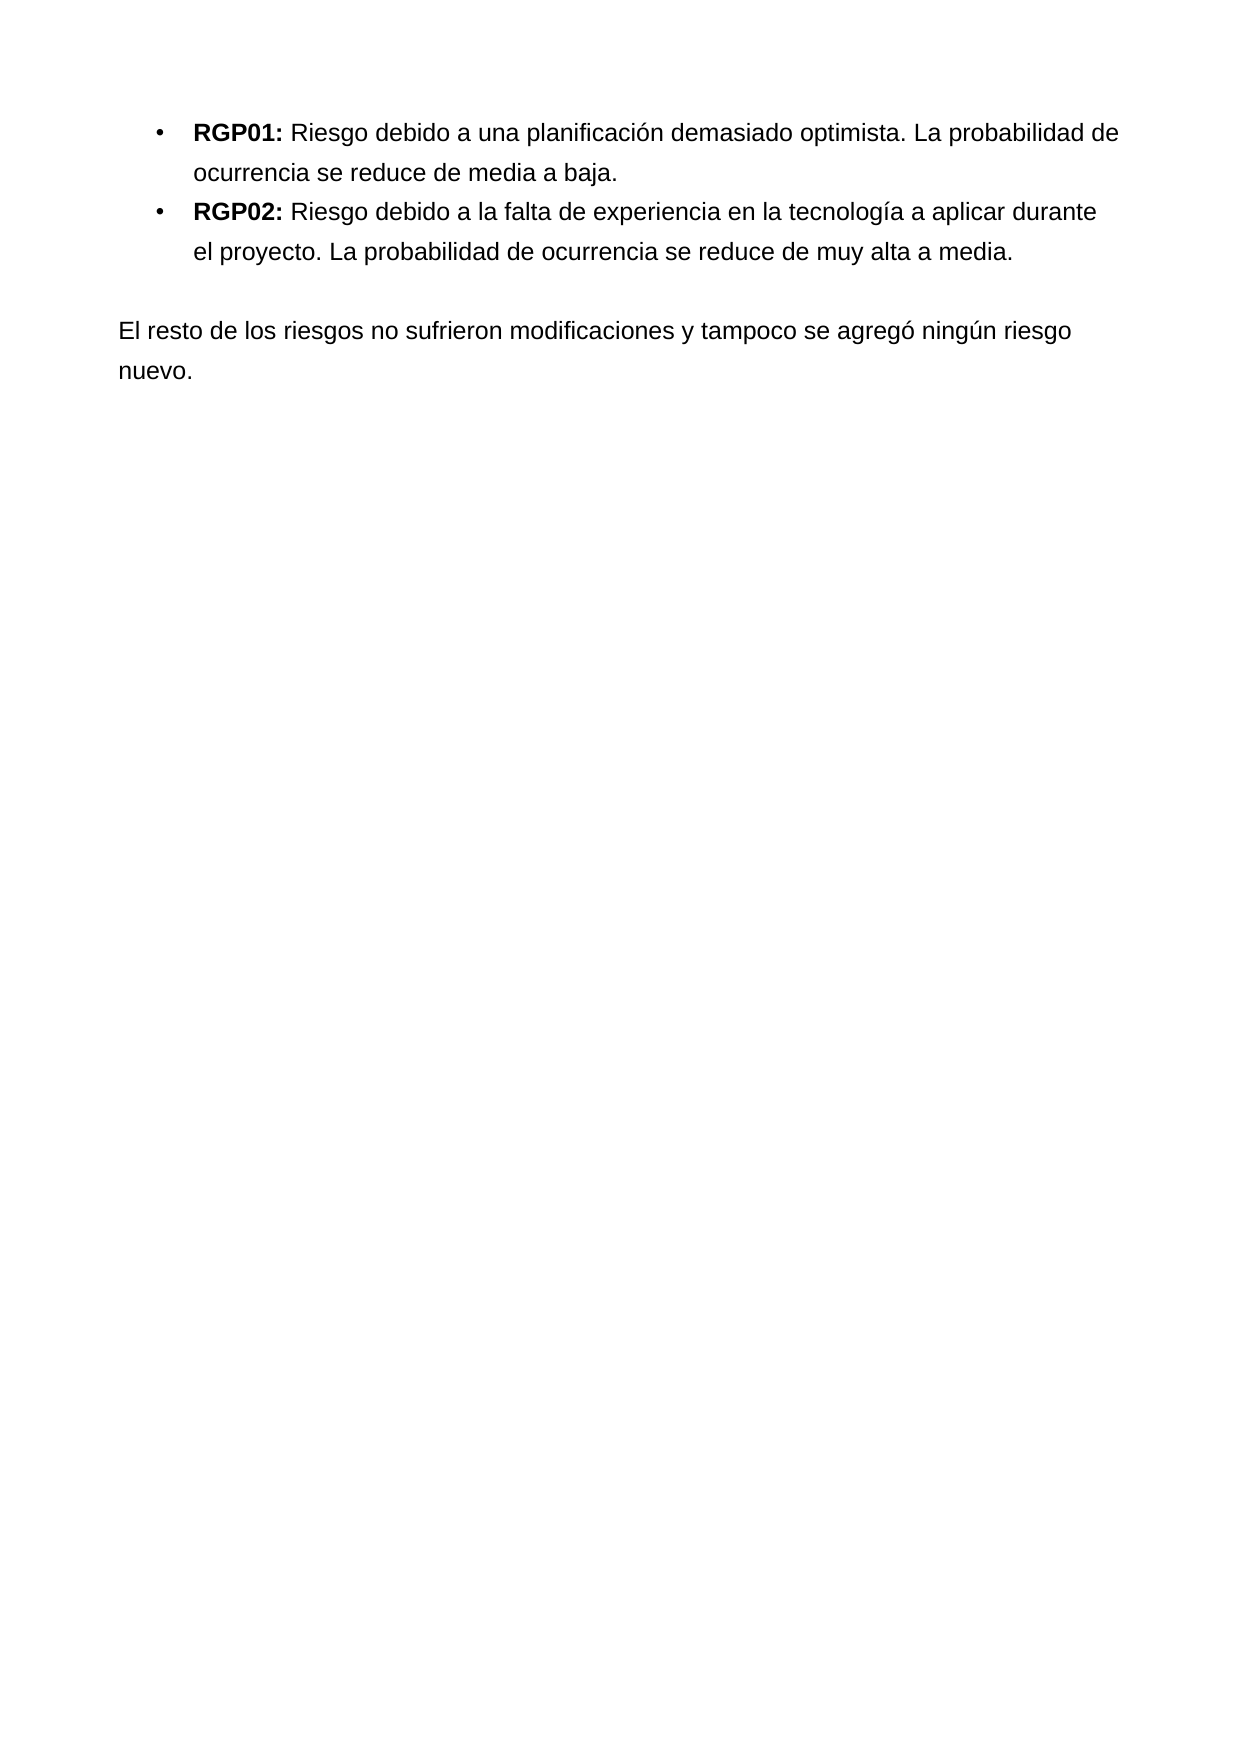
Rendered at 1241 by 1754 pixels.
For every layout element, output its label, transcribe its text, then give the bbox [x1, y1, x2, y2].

text El resto de los riesgos no sufrieron modificaciones y tampoco se agregó ningún riesgo nuevo. [118, 316, 1122, 384]
list RGP01: Riesgo debido a una planificación demasiado optimista. La probabilidad de ocurrencia se reduce de media a baja. [156, 118, 1122, 187]
list RGP02: Riesgo debido a la falta de experiencia en la tecnología a aplicar durante el proyecto. La probabilidad de ocurrencia se reduce de muy alta a media. [156, 197, 1122, 266]
